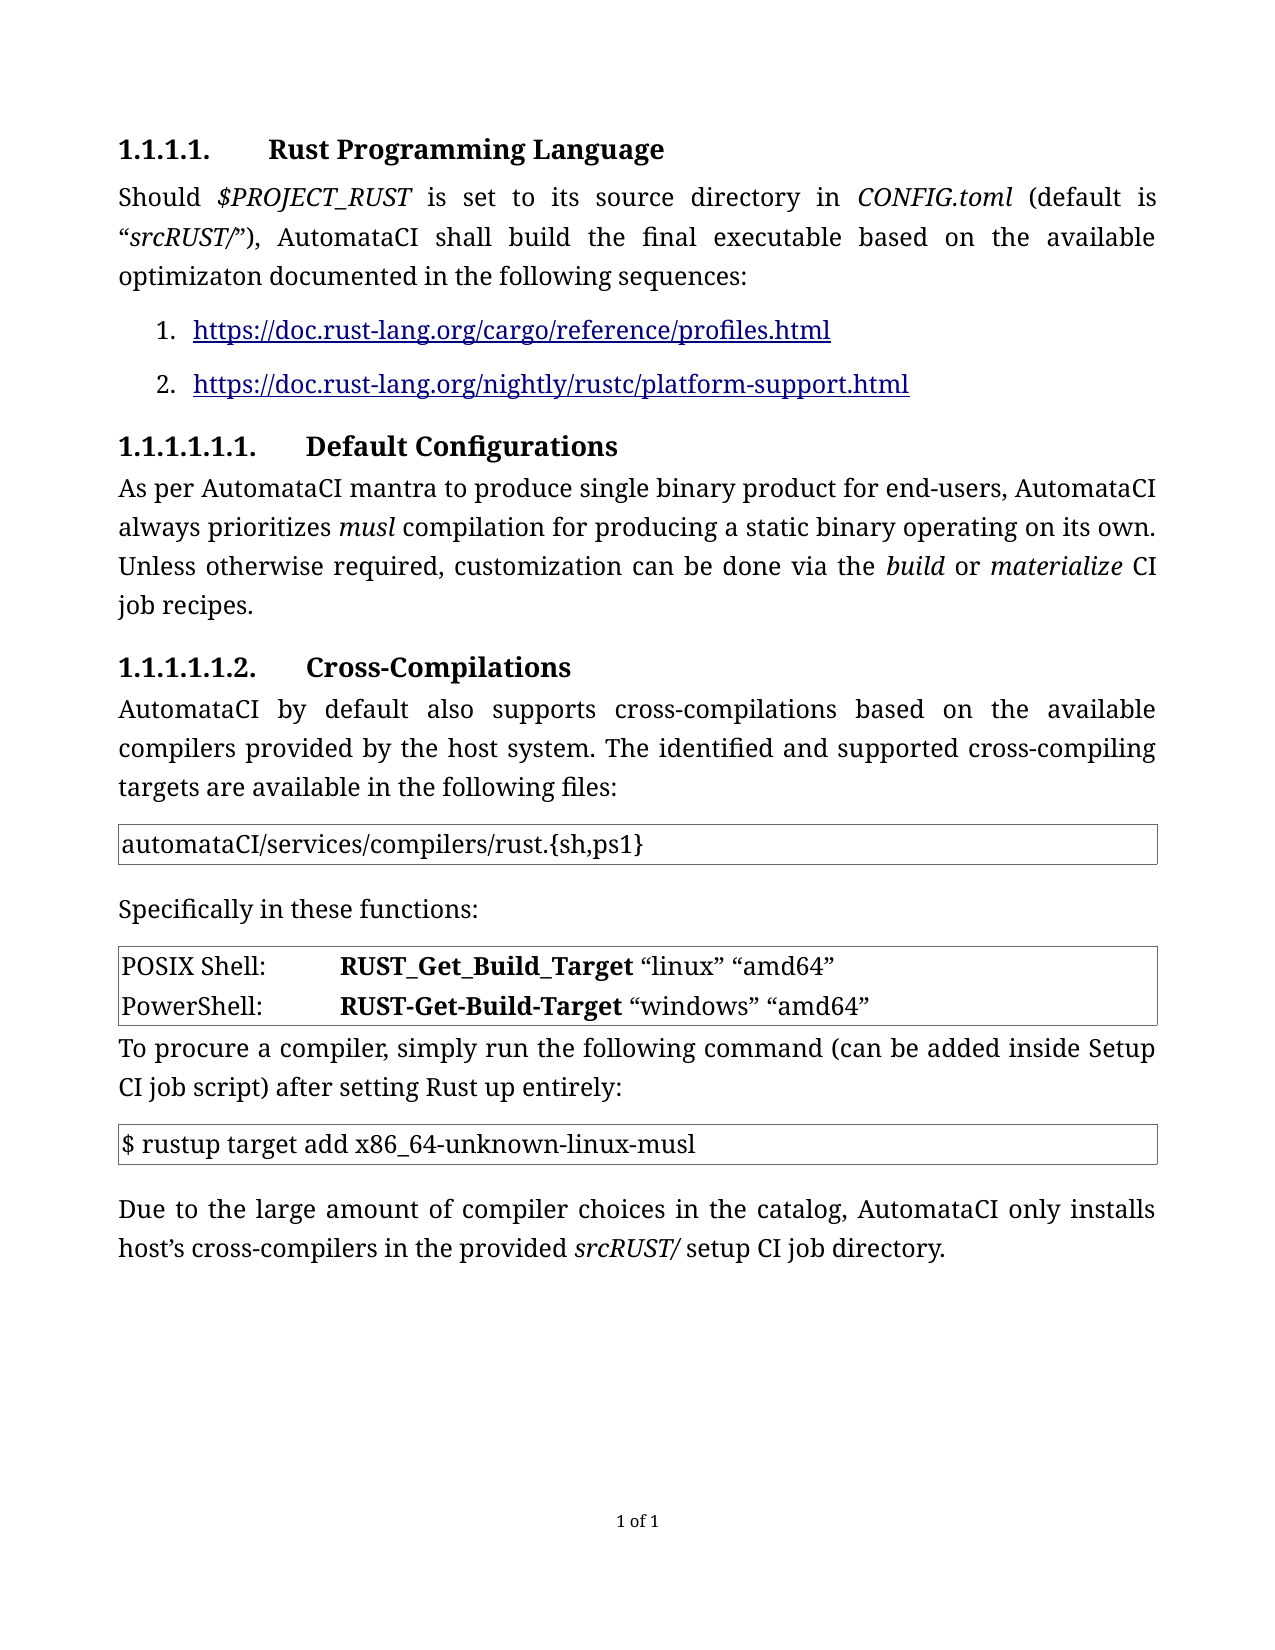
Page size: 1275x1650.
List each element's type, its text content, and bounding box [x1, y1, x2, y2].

text POSIX Shell: RUST_Get_Build_Target “linux” “amd64” [119, 947, 1157, 983]
text AutomataCI by default also supports cross-compilations based on the available compilers provided by the host system. The identified and supported cross-compiling targets are available in the following files: [118, 691, 1157, 804]
text As per AutomataCI mantra to produce single binary product for end-users, AutomataCI always prioritizes musl compilation for producing a static binary operating on its own. Unless otherwise required, customization can be done via the build or materialize CI job recipes. [118, 470, 1157, 622]
text To procure a compiler, simply run the following command (can be added inside Setup CI job script) after setting Rust up entirely: [118, 1030, 1157, 1104]
subtitle Cross-Compilations [118, 648, 1157, 685]
text Should $PROJECT_RUST is set to its source directory in CONFIG.toml (default is “srcRUST/”), AutomataCI shall build the final executable based on the available optimizaton documented in the following sequences: [118, 180, 1157, 292]
text Due to the large amount of compiler choices in the catalog, AutomataCI only installs host’s cross-compilers in the provided srcRUST/ setup CI job directory. [118, 1192, 1157, 1265]
text automataCI/services/compilers/rust.{sh,ps1} [119, 825, 1157, 864]
text $ rustup target add x86_64-unknown-linux-musl [119, 1125, 1157, 1164]
subtitle Default Configurations [118, 427, 1157, 464]
list https://doc.rust-lang.org/nightly/rustc/platform-support.html [156, 367, 1157, 401]
list https://doc.rust-lang.org/cargo/reference/profiles.html [156, 312, 1157, 347]
text PowerShell: RUST-Get-Build-Target “windows” “amd64” [119, 985, 1157, 1025]
text Specifically in these functions: [118, 892, 1157, 926]
subtitle Rust Programming Language [118, 131, 1157, 167]
